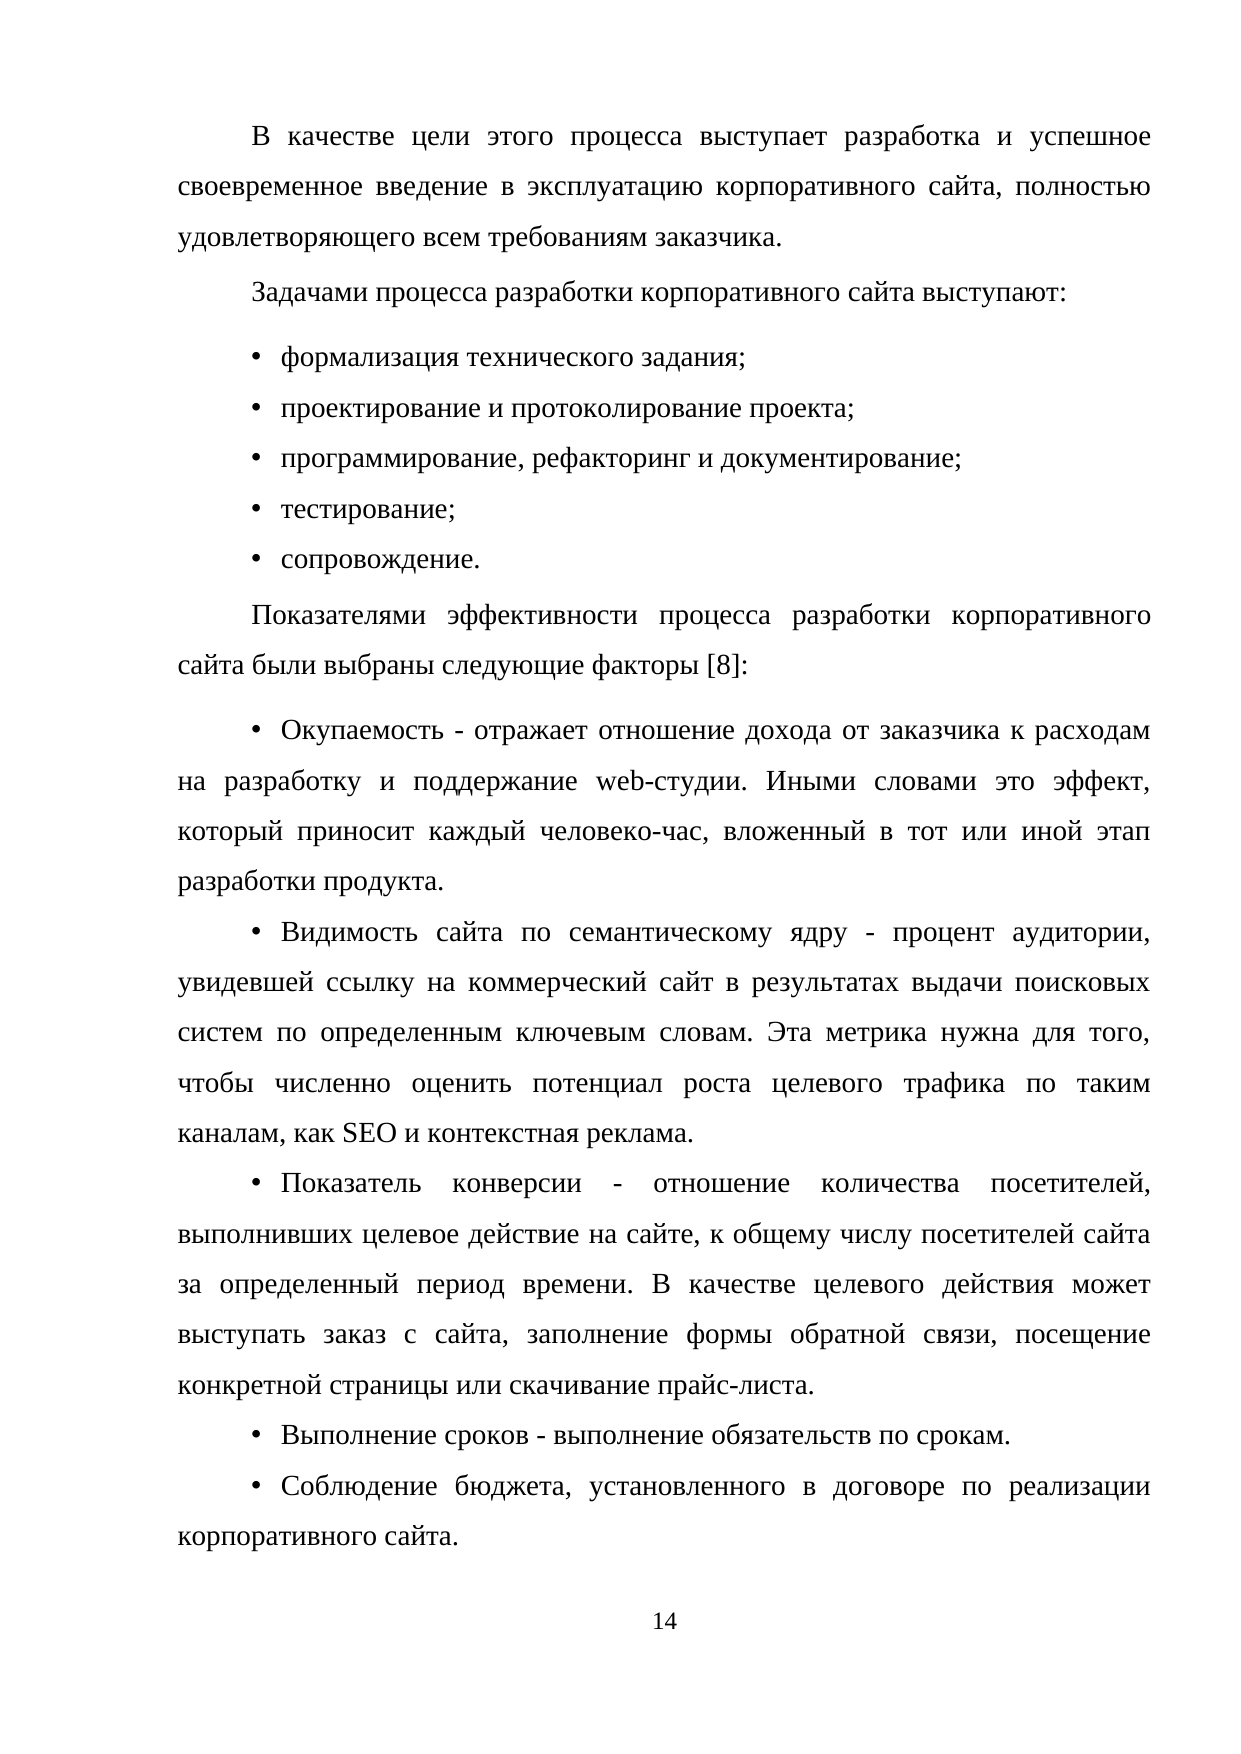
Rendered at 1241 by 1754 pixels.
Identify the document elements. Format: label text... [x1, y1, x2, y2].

list тестирование; [177, 491, 1152, 524]
list формализация технического задания; [177, 339, 1152, 373]
list Выполнение сроков - выполнение обязательств по срокам. [177, 1417, 1152, 1451]
list Показатель конверсии - отношение количества посетителей, выполнивших целевое действие на сайте, к общему числу посетителей сайта за определенный период времени. В качестве целевого действия может выступать заказ с сайта, заполнение формы обратной связи, посещение конкретной страницы или скачивание прайс-листа. [177, 1166, 1152, 1400]
list программирование, рефакторинг и документирование; [177, 440, 1152, 474]
list сопровождение. [177, 541, 1152, 575]
text Показателями эффективности процесса разработки корпоративного сайта были выбраны следующие факторы [8]: [177, 597, 1152, 681]
list Видимость сайта по семантическому ядру - процент аудитории, увидевшей ссылку на коммерческий сайт в результатах выдачи поисковых систем по определенным ключевым словам. Эта метрика нужна для того, чтобы численно оценить потенциал роста целевого трафика по таким каналам, как SEO и контекстная реклама. [177, 914, 1152, 1149]
list Соблюдение бюджета, установленного в договоре по реализации корпоративного сайта. [177, 1468, 1152, 1552]
list Окупаемость - отражает отношение дохода от заказчика к расходам на разработку и поддержание web-студии. Иными словами это эффект, который приносит каждый человеко-час, вложенный в тот или иной этап разработки продукта. [177, 712, 1152, 897]
text В качестве цели этого процесса выступает разработка и успешное своевременное введение в эксплуатацию корпоративного сайта, полностью удовлетворяющего всем требованиям заказчика. [177, 118, 1152, 252]
text Задачами процесса разработки корпоративного сайта выступают: [177, 274, 1152, 308]
list проектирование и протоколирование проекта; [177, 390, 1152, 424]
